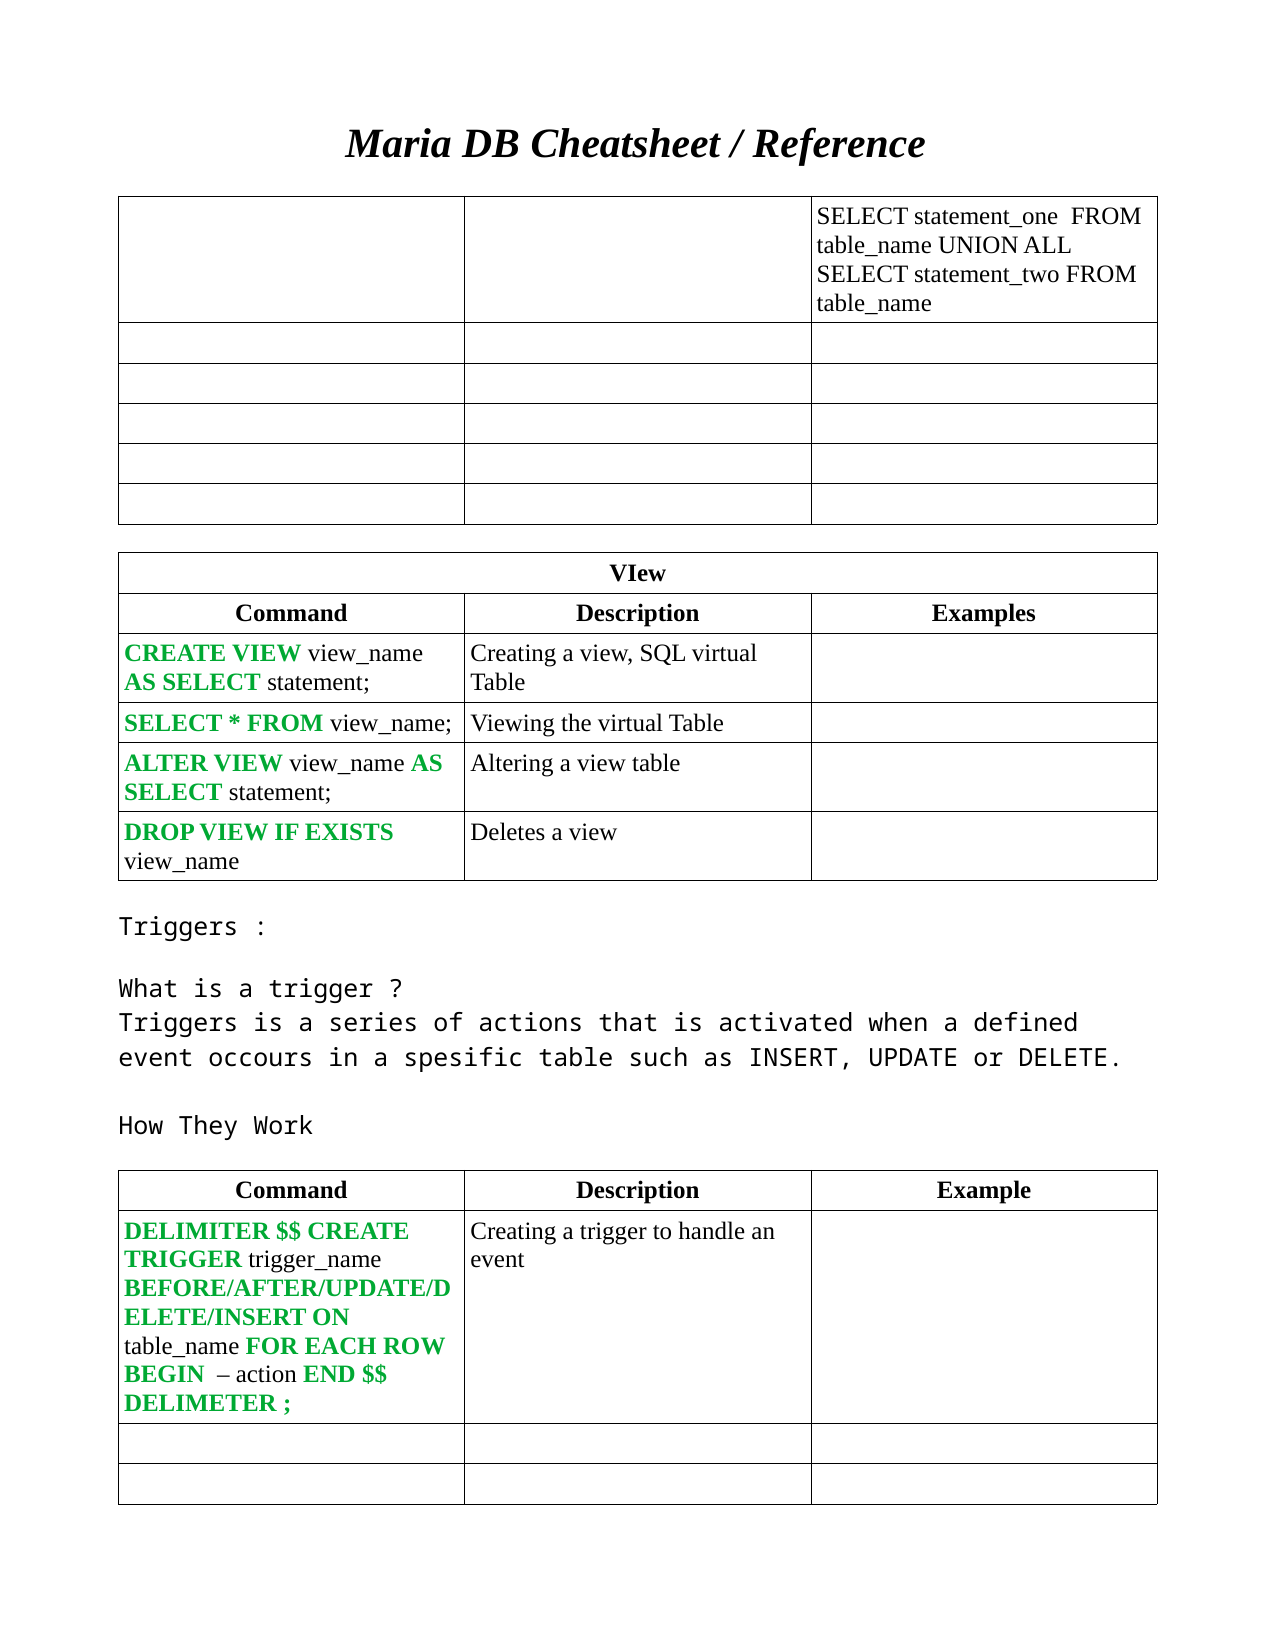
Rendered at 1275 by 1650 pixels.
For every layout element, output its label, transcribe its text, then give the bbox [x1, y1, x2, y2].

text Triggers : [118, 909, 1157, 943]
table_cell [119, 484, 464, 524]
table_cell [119, 197, 464, 322]
table_cell Creating a view, SQL virtual Table [465, 634, 811, 702]
table_cell Examples [812, 594, 1157, 633]
table_cell [465, 444, 811, 483]
table_cell [812, 484, 1157, 524]
table_cell Description [465, 594, 811, 633]
table_cell [465, 484, 811, 524]
table_cell [465, 323, 811, 362]
table_cell [812, 444, 1157, 483]
table_cell [812, 1424, 1157, 1463]
table_header VIew [119, 553, 1157, 592]
table_cell [812, 364, 1157, 403]
table_header Description [465, 1171, 811, 1210]
table_header Example [812, 1171, 1157, 1210]
table_cell DROP VIEW IF EXISTS view_name [119, 812, 464, 880]
table_cell SELECT statement_one FROM table_name UNION ALL SELECT statement_two FROM table_name [812, 197, 1157, 322]
table_cell [119, 1424, 464, 1463]
table_cell Creating a trigger to handle an event [465, 1211, 811, 1423]
table_cell [812, 1211, 1157, 1423]
table_cell [812, 634, 1157, 702]
table_cell [812, 743, 1157, 811]
table_cell Command [119, 594, 464, 633]
table_cell [812, 323, 1157, 362]
table_cell Deletes a view [465, 812, 811, 880]
table_cell Altering a view table [465, 743, 811, 811]
table_cell DELIMITER $$ CREATE TRIGGER trigger_name BEFORE/AFTER/UPDATE/DELETE/INSERT ON table_name FOR EACH ROW BEGIN – action END $$ DELIMETER ; [119, 1211, 464, 1423]
table_cell [119, 1464, 464, 1503]
text How They Work [118, 1107, 1157, 1141]
table_cell [812, 1464, 1157, 1503]
table_cell [465, 404, 811, 443]
table_cell [119, 323, 464, 362]
table_cell Viewing the virtual Table [465, 703, 811, 742]
table_cell [812, 404, 1157, 443]
table_cell ALTER VIEW view_name AS SELECT statement; [119, 743, 464, 811]
table_cell [119, 444, 464, 483]
text What is a trigger ? [118, 971, 1157, 1005]
table_cell [465, 197, 811, 322]
table_cell [465, 364, 811, 403]
table_cell SELECT * FROM view_name; [119, 703, 464, 742]
table_cell [119, 404, 464, 443]
table_header Command [119, 1171, 464, 1210]
table_cell [465, 1424, 811, 1463]
table_cell [119, 364, 464, 403]
table_cell CREATE VIEW view_name AS SELECT statement; [119, 634, 464, 702]
text Triggers is a series of actions that is activated when a defined event occours in a spesific table such as INSERT, UPDATE or DELETE. [118, 1005, 1157, 1073]
table_cell [812, 703, 1157, 742]
table_cell [465, 1464, 811, 1503]
table_cell [812, 812, 1157, 880]
